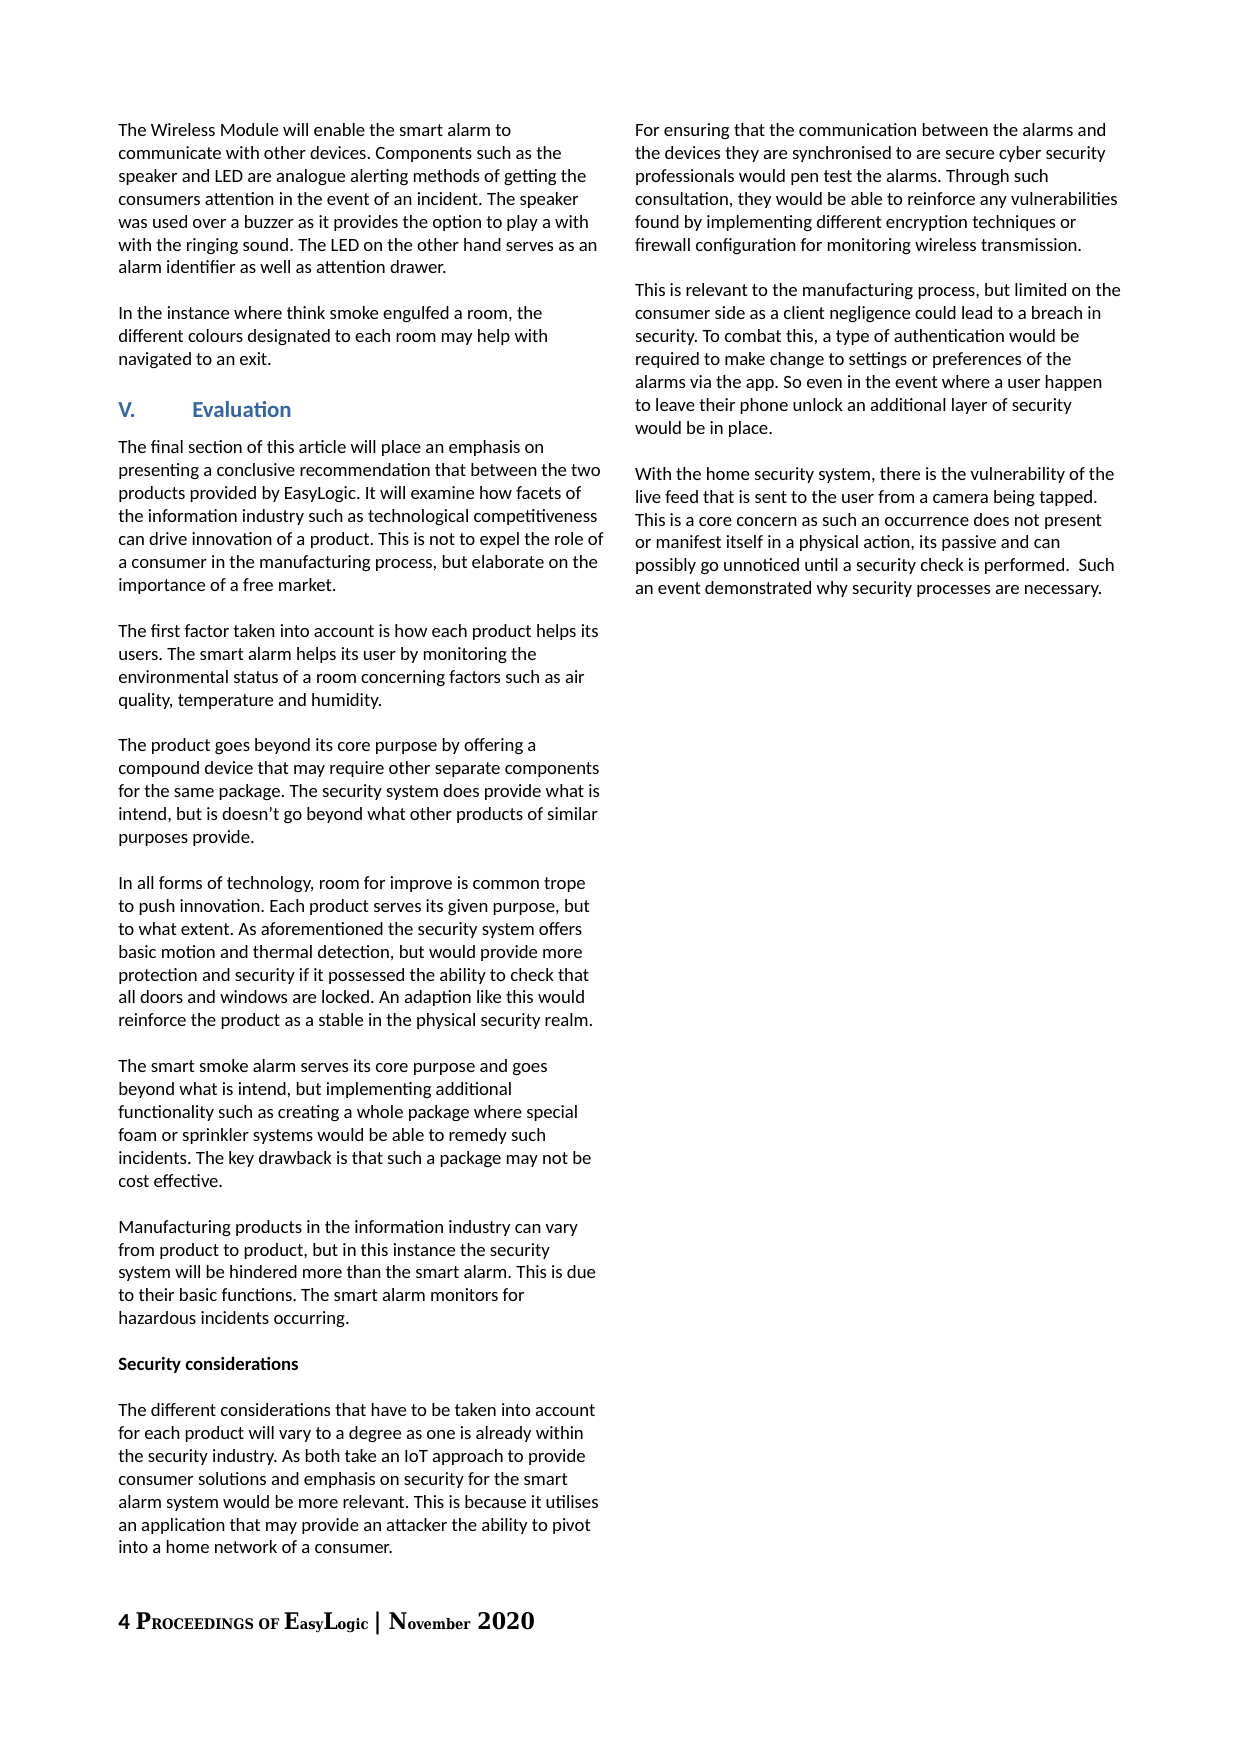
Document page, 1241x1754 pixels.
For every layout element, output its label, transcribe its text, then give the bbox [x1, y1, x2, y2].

text The first factor taken into account is how each product helps its users. The smart alarm helps its user by monitoring the environmental status of a room concerning factors such as air quality, temperature and humidity. [118, 619, 605, 711]
text Manufacturing products in the information industry can vary from product to product, but in this instance the security system will be hindered more than the smart alarm. This is due to their basic functions. The smart alarm monitors for hazardous incidents occurring. [118, 1215, 605, 1329]
text With the home security system, there is the vulnerability of the live feed that is sent to the user from a camera being tapped. This is a core concern as such an occurrence does not present or manifest itself in a physical action, its passive and can possibly go unnoticed until a security check is performed. Such an event demonstrated why security processes are necessary. [635, 462, 1122, 599]
text The Wireless Module will enable the smart alarm to communicate with other devices. Components such as the speaker and LED are analogue alerting methods of getting the consumers attention in the event of an incident. The speaker was used over a buzzer as it provides the option to play a with with the ringing sound. The LED on the other hand serves as an alarm identifier as well as attention drawer. [118, 118, 605, 278]
text Security considerations [118, 1352, 605, 1375]
text The different considerations that have to be taken into account for each product will vary to a degree as one is already within the security industry. As both take an IoT approach to provide consumer solutions and emphasis on security for the smart alarm system would be more relevant. This is because it utilises an application that may provide an attacker the ability to pivot into a home network of a consumer. [118, 1398, 605, 1559]
text In the instance where think smoke engulfed a room, the different colours designated to each room may help with navigated to an exit. [118, 301, 605, 370]
text The final section of this article will place an emphasis on presenting a conclusive recommendation that between the two products provided by EasyLogic. It will examine how facets of the information industry such as technological competitiveness can drive innovation of a product. This is not to expel the role of a consumer in the manufacturing process, but elaborate on the importance of a free market. [118, 436, 605, 596]
text In all forms of technology, room for improve is common trope to push innovation. Each product serves its given purpose, but to what extent. As aforementioned the security system offers basic motion and thermal detection, but would provide more protection and security if it possessed the ability to check that all doors and windows are locked. An adaption like this would reinforce the product as a stable in the physical security realm. [118, 871, 605, 1032]
text The product goes beyond its core purpose by offering a compound device that may require other separate components for the same package. The security system does provide what is intend, but is doesn’t go beyond what other products of similar purposes provide. [118, 734, 605, 848]
text This is relevant to the manufacturing process, but limited on the consumer side as a client negligence could lead to a breach in security. To combat this, a type of authentication would be required to make change to settings or preferences of the alarms via the app. So even in the event where a user happen to leave their phone unlock an additional layer of security would be in place. [635, 278, 1122, 439]
text For ensuring that the communication between the alarms and the devices they are synchronised to are secure cyber security professionals would pen test the alarms. Through such consultation, they would be able to reinforce any vulnerabilities found by implementing different encryption techniques or firewall configuration for monitoring wireless transmission. [635, 118, 1122, 256]
text The smart smoke alarm serves its core purpose and goes beyond what is intend, but implementing additional functionality such as creating a whole package where special foam or sprinkler systems would be able to remedy such incidents. The key drawback is that such a package may not be cost effective. [118, 1054, 605, 1192]
subtitle Evaluation [118, 395, 605, 423]
